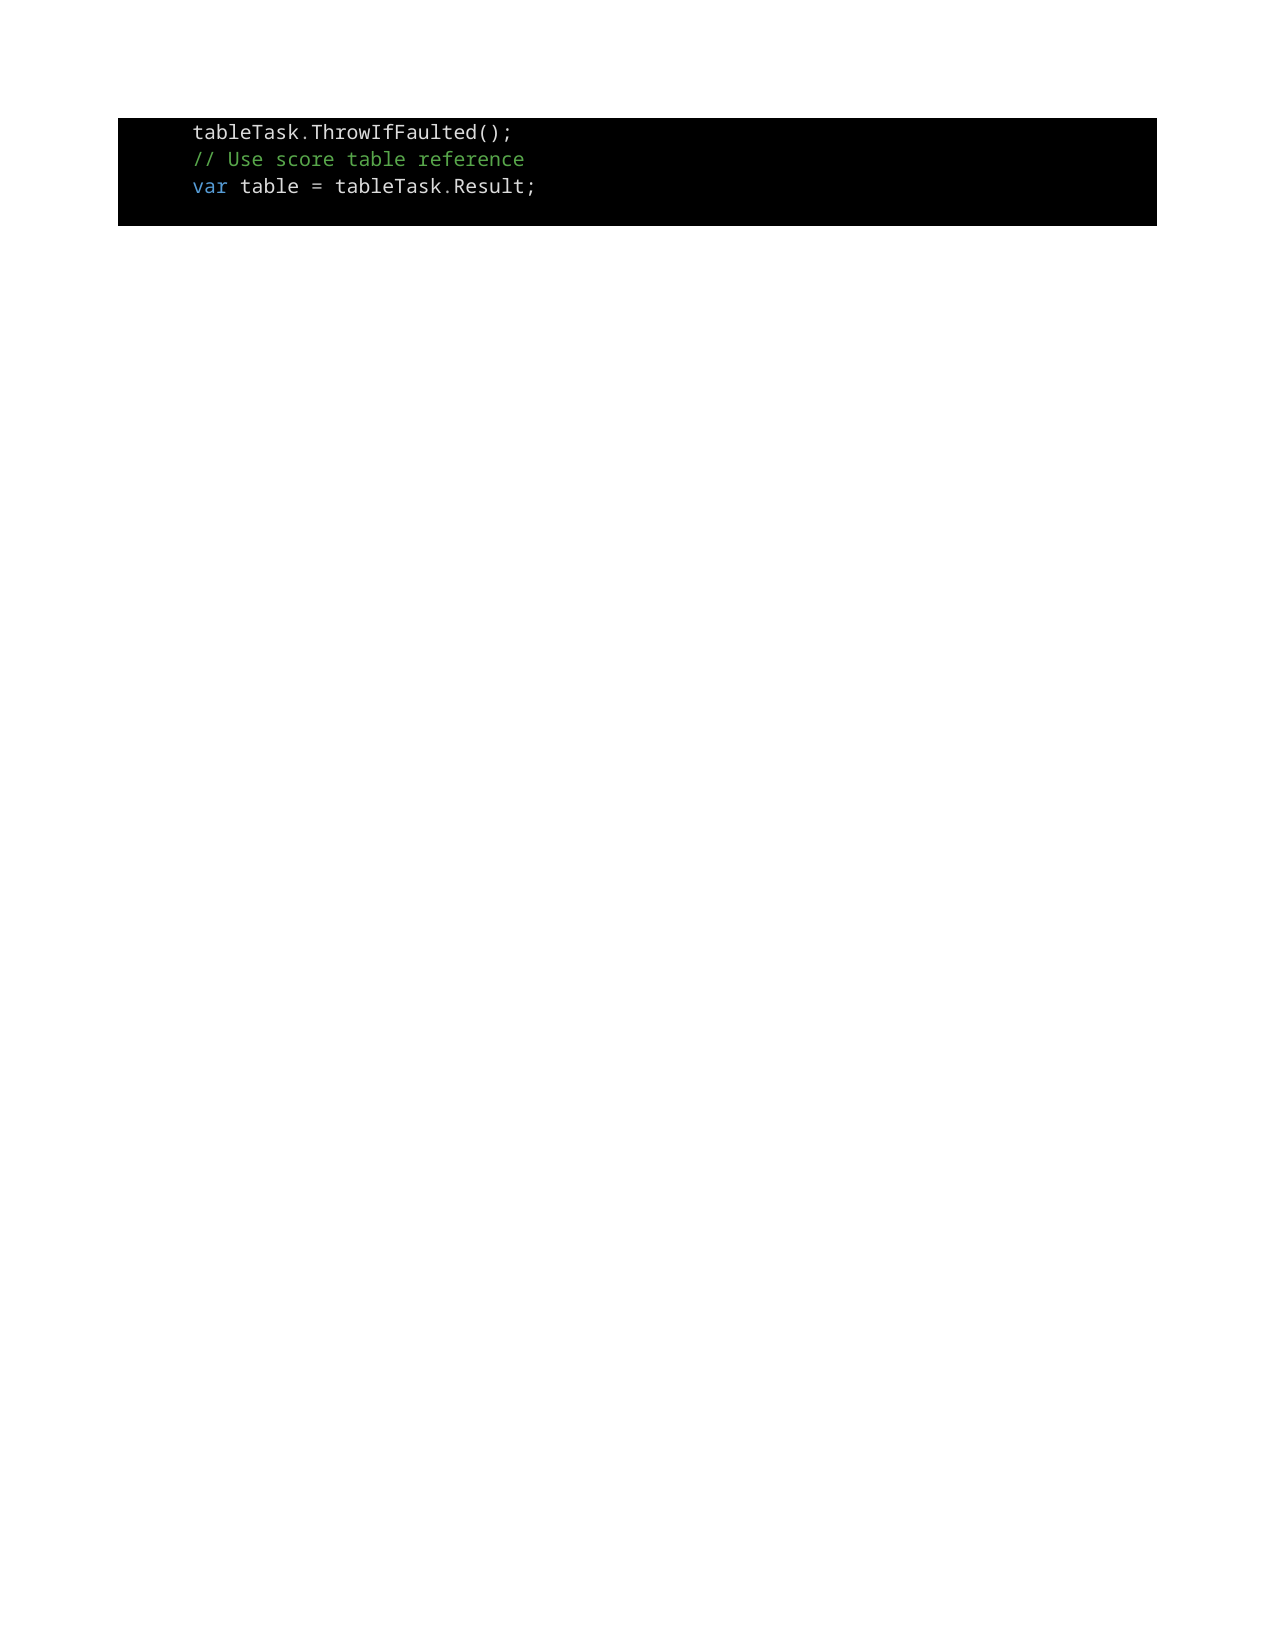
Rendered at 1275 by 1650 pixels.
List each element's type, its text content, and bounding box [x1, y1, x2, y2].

text // Use score table reference [118, 145, 1157, 172]
text tableTask.ThrowIfFaulted(); [118, 118, 1157, 145]
text var table = tableTask.Result; [118, 172, 1157, 199]
